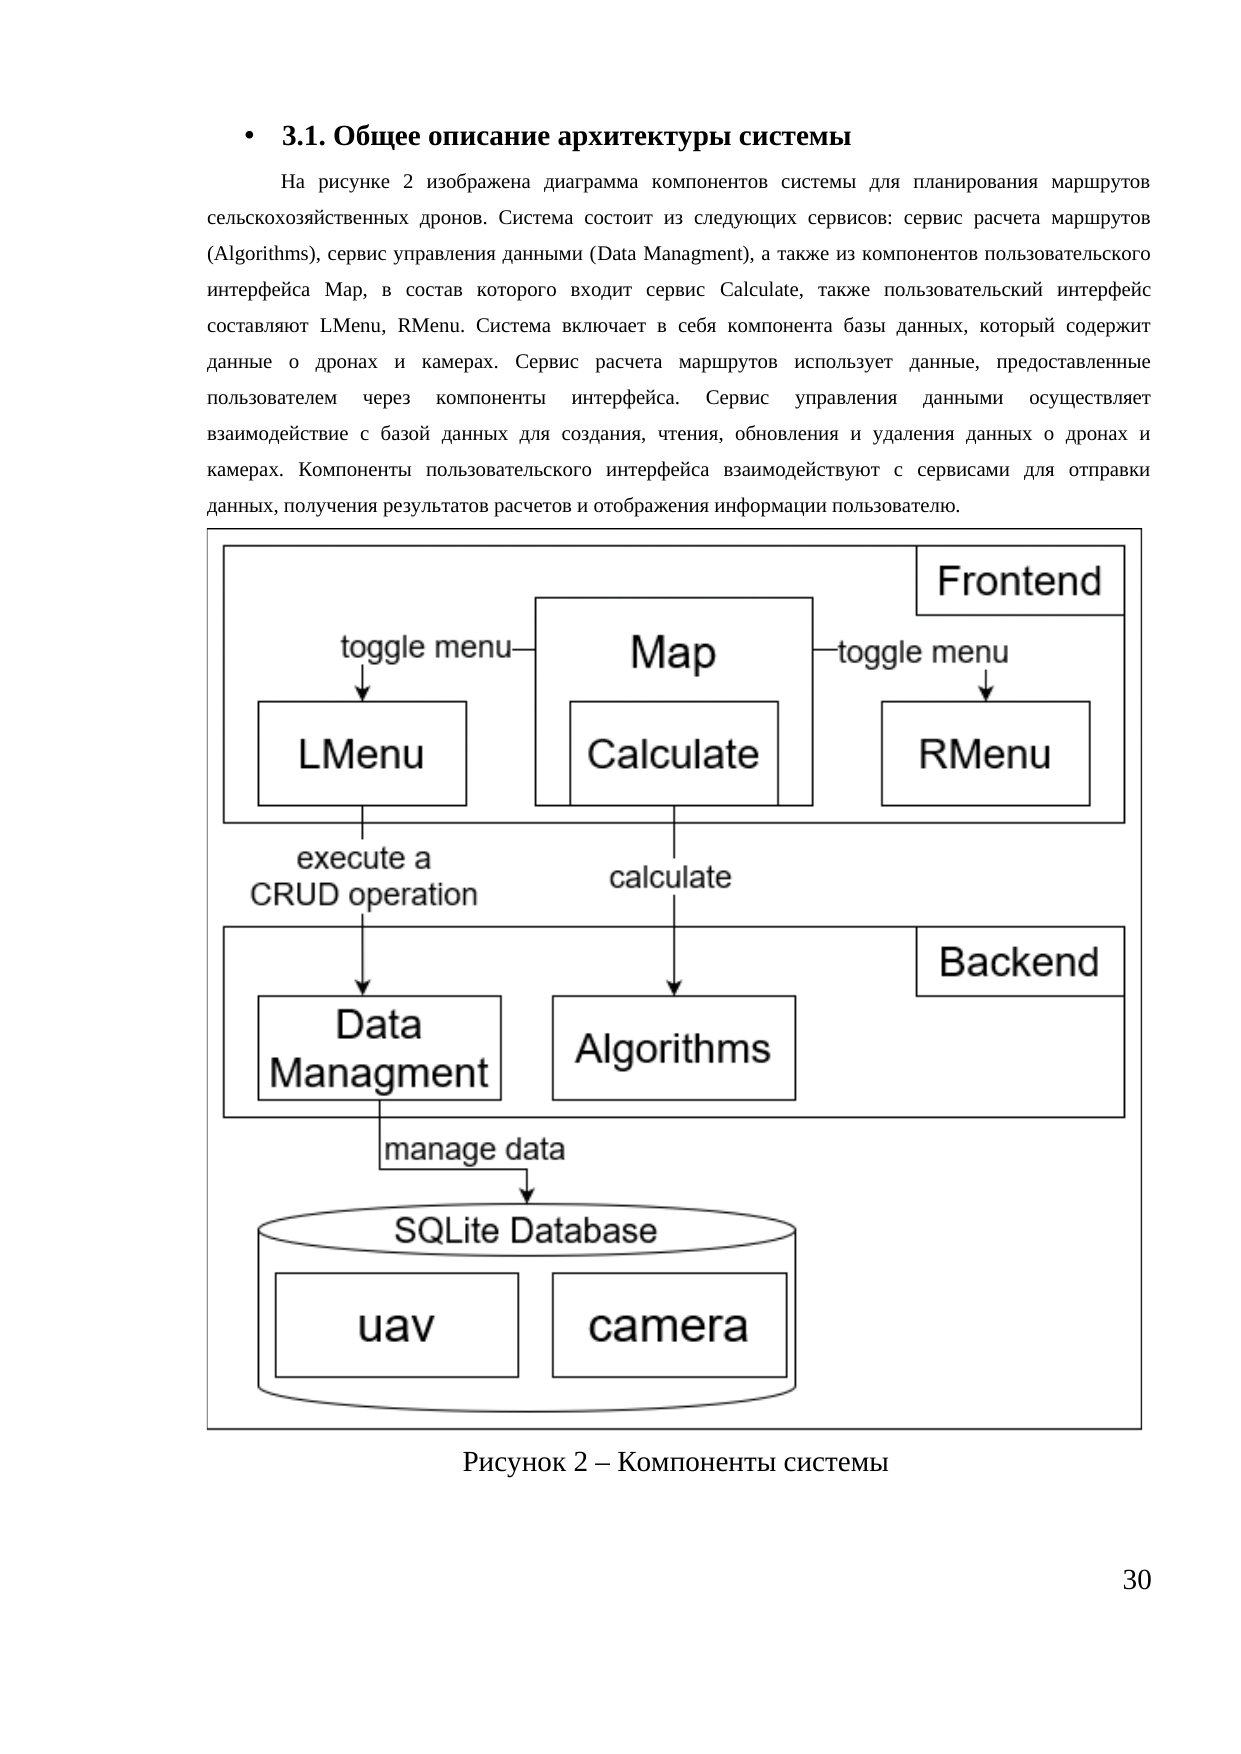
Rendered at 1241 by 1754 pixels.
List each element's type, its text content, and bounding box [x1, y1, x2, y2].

text На рисунке 2 изображена диаграмма компонентов системы для планирования маршрутов сельскохозяйственных дронов. Система состоит из следующих сервисов: сервис расчета маршрутов (Algorithms), сервис управления данными (Data Managment), а также из компонентов пользовательского интерфейса Map, в состав которого входит сервис Calculate, также пользовательский интерфейс составляют LMenu, RMenu. Система включает в себя компонента базы данных, который содержит данные о дронах и камерах. Сервис расчета маршрутов использует данные, предоставленные пользователем через компоненты интерфейса. Сервис управления данными осуществляет взаимодействие с базой данных для создания, чтения, обновления и удаления данных о дронах и камерах. Компоненты пользовательского интерфейса взаимодействуют с сервисами для отправки данных, получения результатов расчетов и отображения информации пользователю. [207, 168, 1152, 517]
text Рисунок 2 – Компоненты системы [207, 1444, 1152, 1477]
list 3.1. Общее описание архитектуры системы [244, 118, 1152, 152]
picture [206, 528, 1143, 1432]
